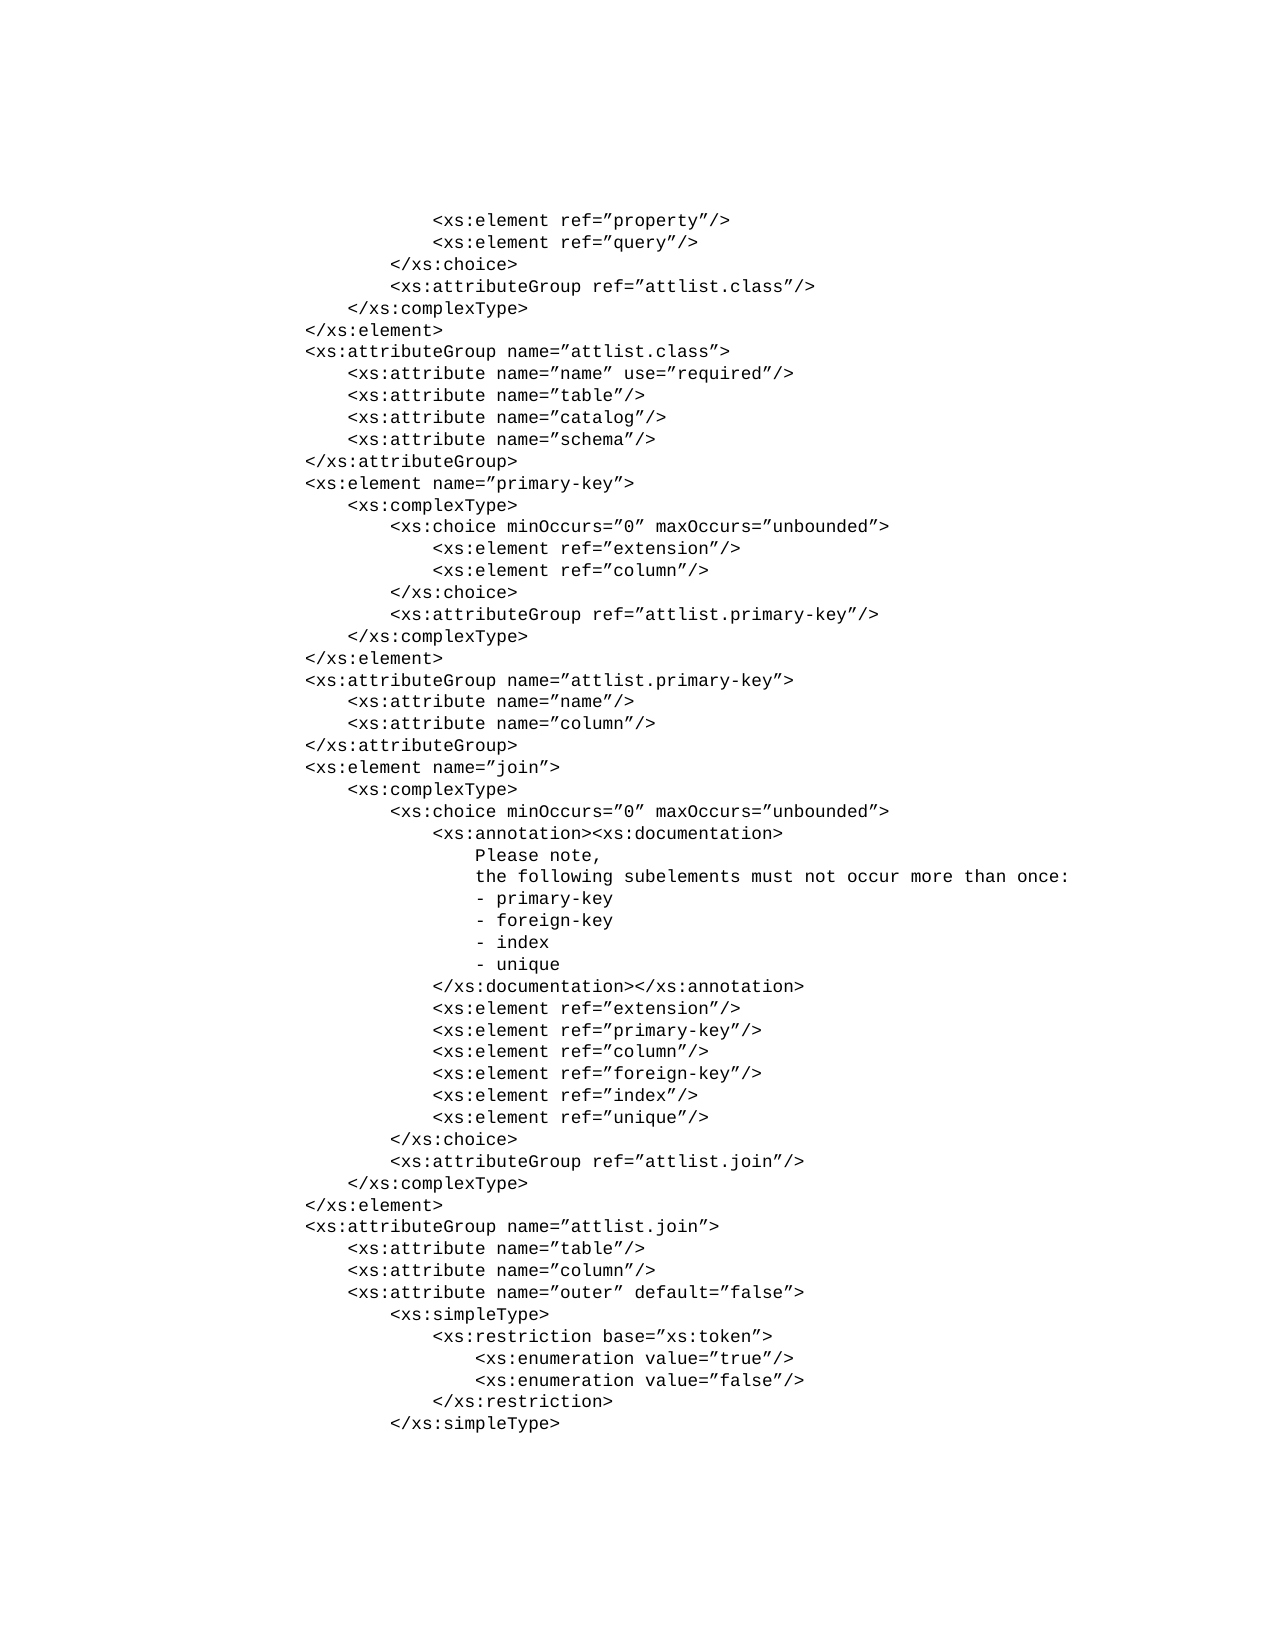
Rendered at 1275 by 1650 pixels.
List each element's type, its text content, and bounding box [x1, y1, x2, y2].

text <xs:element ref=”extension”/> [262, 997, 1125, 1019]
text <xs:element name=”join”> [262, 757, 1125, 779]
text <xs:attribute name=”column”/> [262, 1260, 1125, 1282]
text <xs:attributeGroup name=”attlist.join”> [262, 1216, 1125, 1238]
text </xs:attributeGroup> [262, 735, 1125, 757]
text <xs:choice minOccurs=”0” maxOccurs=”unbounded”> [262, 516, 1125, 538]
text <xs:annotation><xs:documentation> [262, 822, 1125, 844]
text <xs:simpleType> [262, 1304, 1125, 1326]
text - unique [262, 954, 1125, 976]
text <xs:restriction base=”xs:token”> [262, 1326, 1125, 1347]
text </xs:element> [262, 319, 1125, 341]
text <xs:element ref=”primary-key”/> [262, 1019, 1125, 1041]
text <xs:attribute name=”table”/> [262, 385, 1125, 407]
text <xs:enumeration value=”true”/> [262, 1347, 1125, 1369]
text <xs:complexType> [262, 494, 1125, 516]
text </xs:element> [262, 1194, 1125, 1216]
text <xs:enumeration value=”false”/> [262, 1369, 1125, 1391]
text <xs:element ref=”unique”/> [262, 1107, 1125, 1129]
text </xs:complexType> [262, 1172, 1125, 1194]
text <xs:attribute name=”table”/> [262, 1238, 1125, 1260]
text </xs:simpleType> [262, 1413, 1125, 1435]
text </xs:complexType> [262, 297, 1125, 319]
text <xs:attribute name=”outer” default=”false”> [262, 1282, 1125, 1304]
text Please note, [262, 844, 1125, 866]
text </xs:element> [262, 647, 1125, 669]
text <xs:attribute name=”schema”/> [262, 429, 1125, 451]
text </xs:restriction> [262, 1391, 1125, 1413]
text - primary-key [262, 888, 1125, 910]
text - foreign-key [262, 910, 1125, 932]
text - index [262, 932, 1125, 954]
text <xs:element ref=”extension”/> [262, 538, 1125, 560]
text <xs:attributeGroup name=”attlist.class”> [262, 341, 1125, 363]
text <xs:attribute name=”name” use=”required”/> [262, 363, 1125, 385]
text </xs:choice> [262, 254, 1125, 276]
text </xs:documentation></xs:annotation> [262, 976, 1125, 997]
text <xs:complexType> [262, 779, 1125, 801]
text </xs:complexType> [262, 626, 1125, 647]
text <xs:element ref=”foreign-key”/> [262, 1063, 1125, 1085]
text </xs:choice> [262, 1129, 1125, 1151]
text <xs:element ref=”column”/> [262, 1041, 1125, 1063]
text <xs:attribute name=”catalog”/> [262, 407, 1125, 429]
text <xs:attributeGroup ref=”attlist.class”/> [262, 276, 1125, 297]
text <xs:attributeGroup name=”attlist.primary-key”> [262, 669, 1125, 691]
text <xs:element ref=”query”/> [262, 232, 1125, 254]
text the following subelements must not occur more than once: [262, 866, 1125, 888]
text <xs:attribute name=”name”/> [262, 691, 1125, 713]
text <xs:element name=”primary-key”> [262, 472, 1125, 494]
text <xs:attributeGroup ref=”attlist.join”/> [262, 1151, 1125, 1172]
text <xs:choice minOccurs=”0” maxOccurs=”unbounded”> [262, 801, 1125, 822]
text </xs:choice> [262, 582, 1125, 604]
text <xs:attribute name=”column”/> [262, 713, 1125, 735]
text <xs:attributeGroup ref=”attlist.primary-key”/> [262, 604, 1125, 626]
text <xs:element ref=”column”/> [262, 560, 1125, 582]
text </xs:attributeGroup> [262, 451, 1125, 472]
text <xs:element ref=”index”/> [262, 1085, 1125, 1107]
text <xs:element ref=”property”/> [262, 210, 1125, 232]
